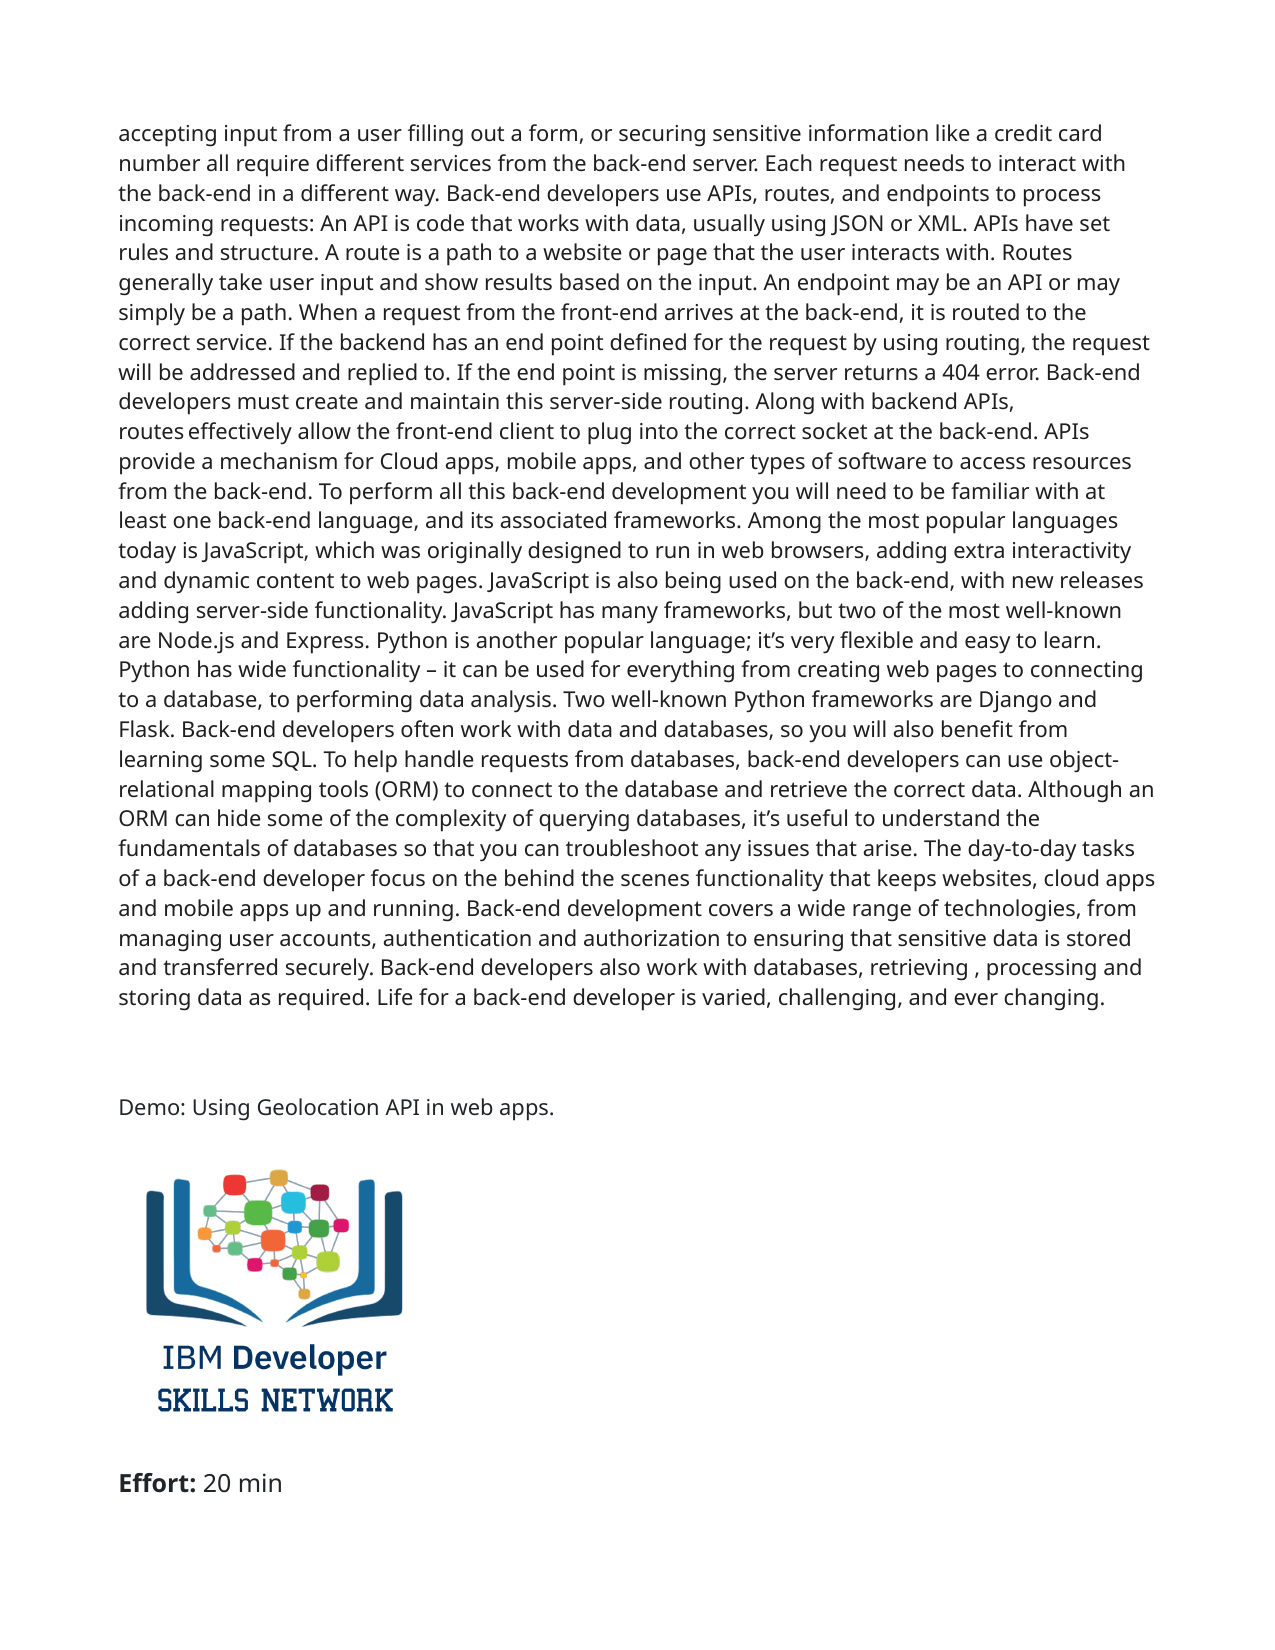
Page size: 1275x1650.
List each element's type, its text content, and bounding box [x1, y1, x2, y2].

picture [118, 1134, 431, 1447]
subtitle Demo: Using Geolocation API in web apps. [118, 1092, 1157, 1122]
text Effort: 20 min [118, 1466, 1157, 1500]
text accepting input from a user filling out a form, or securing sensitive information like a credit card number all require different services from the back-end server. Each request needs to interact with the back-end in a different way. Back-end developers use APIs, routes, and endpoints to process incoming requests: An API is code that works with data, usually using JSON or XML. APIs have set rules and structure. A route is a path to a website or page that the user interacts with. Routes generally take user input and show results based on the input. An endpoint may be an API or may simply be a path. When a request from the front-end arrives at the back-end, it is routed to the correct service. If the backend has an end point defined for the request by using routing, the request will be addressed and replied to. If the end point is missing, the server returns a 404 error. Back-end developers must create and maintain this server-side routing. Along with backend APIs, routes effectively allow the front-end client to plug into the correct socket at the back-end. APIs provide a mechanism for Cloud apps, mobile apps, and other types of software to access resources from the back-end. To perform all this back-end development you will need to be familiar with at least one back-end language, and its associated frameworks. Among the most popular languages today is JavaScript, which was originally designed to run in web browsers, adding extra interactivity and dynamic content to web pages. JavaScript is also being used on the back-end, with new releases adding server-side functionality. JavaScript has many frameworks, but two of the most well-known are Node.js and Express. Python is another popular language; it’s very flexible and easy to learn. Python has wide functionality – it can be used for everything from creating web pages to connecting to a database, to performing data analysis. Two well-known Python frameworks are Django and Flask. Back-end developers often work with data and databases, so you will also benefit from learning some SQL. To help handle requests from databases, back-end developers can use object-relational mapping tools (ORM) to connect to the database and retrieve the correct data. Although an ORM can hide some of the complexity of querying databases, it’s useful to understand the fundamentals of databases so that you can troubleshoot any issues that arise. The day-to-day tasks of a back-end developer focus on the behind the scenes functionality that keeps websites, cloud apps and mobile apps up and running. Back-end development covers a wide range of technologies, from managing user accounts, authentication and authorization to ensuring that sensitive data is stored and transferred securely. Back-end developers also work with databases, retrieving , processing and storing data as required. Life for a back-end developer is varied, challenging, and ever changing. [118, 118, 1157, 1012]
